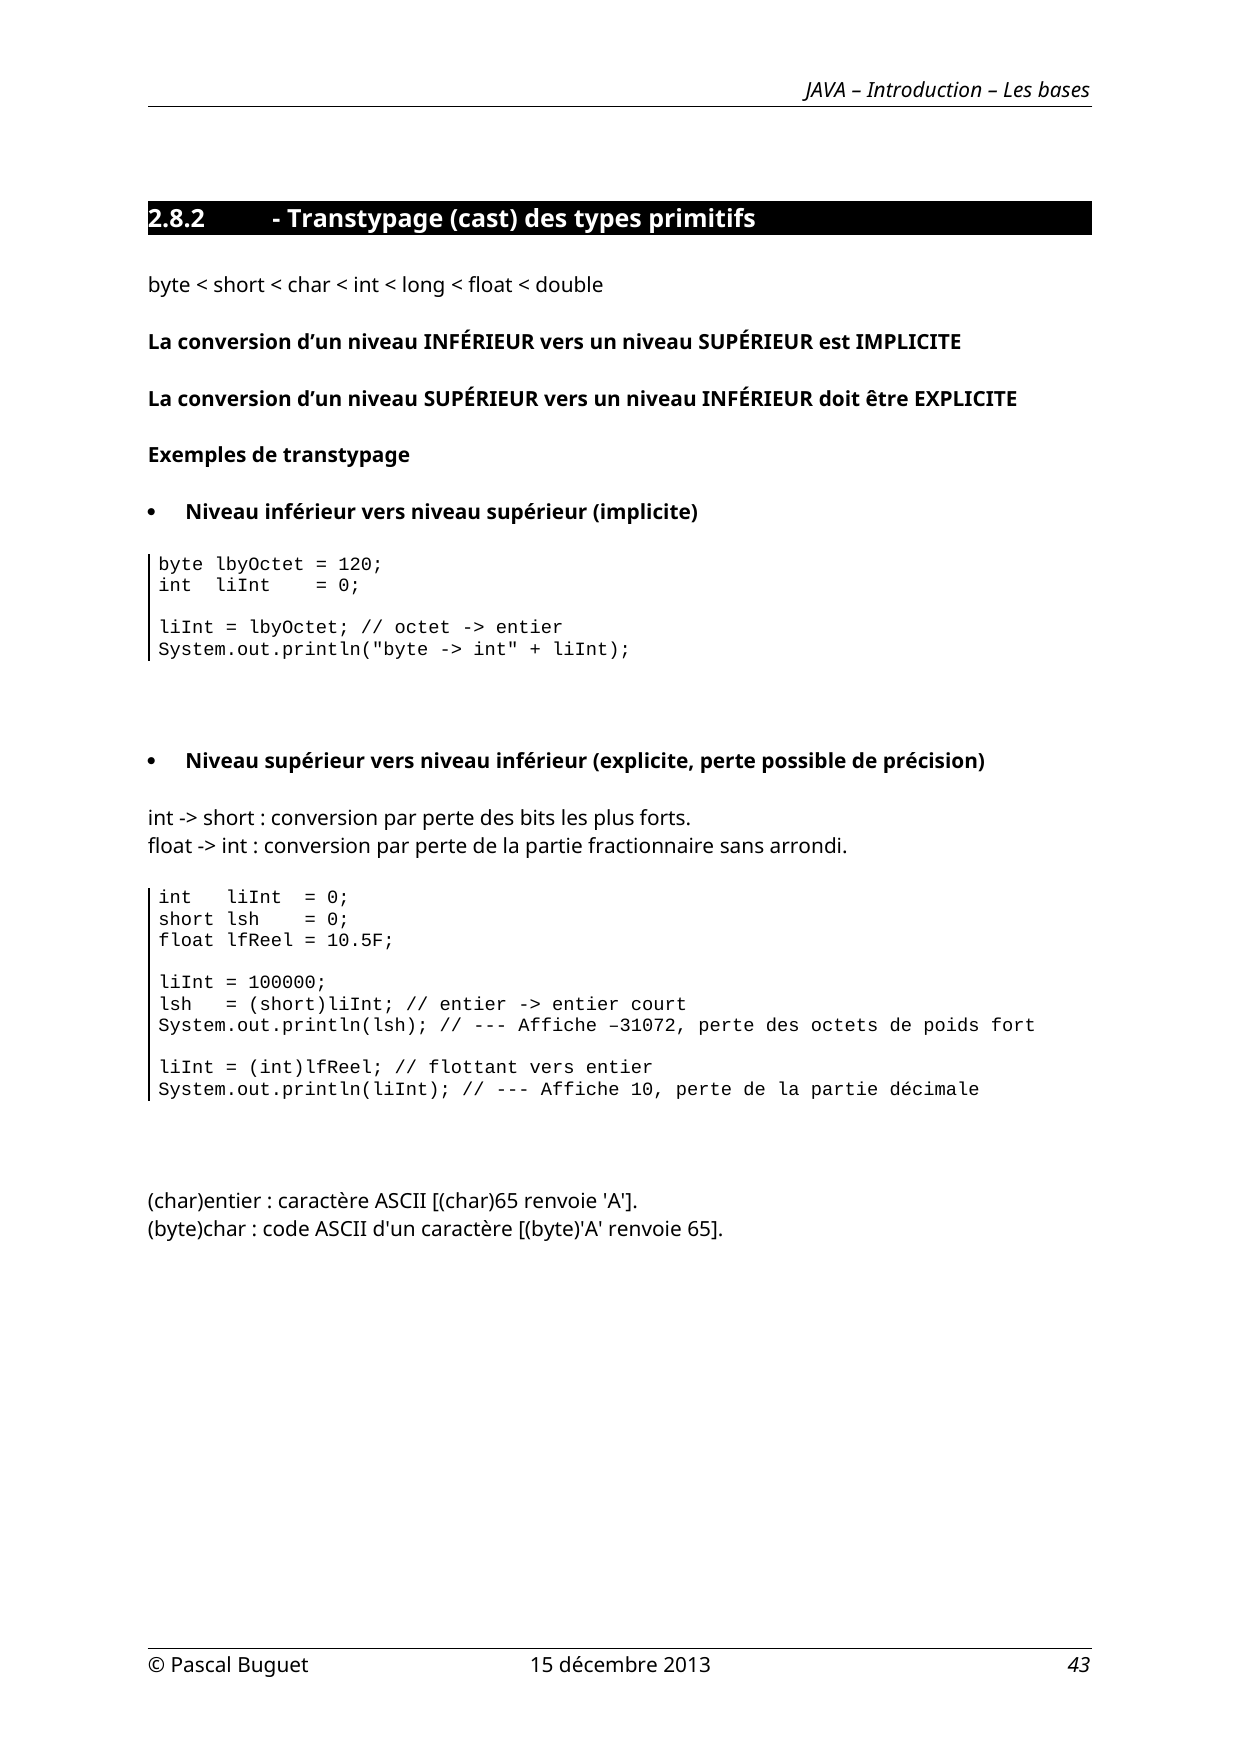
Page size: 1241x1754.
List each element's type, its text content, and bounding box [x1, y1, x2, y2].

text La conversion d’un niveau inférieur vers un niveau supérieur est IMPLICITE [148, 327, 1092, 355]
text float lfReel = 10.5F; [150, 931, 1092, 952]
text lsh = (short)liInt; // entier -> entier court [150, 994, 1092, 1016]
subtitle - Transtypage (cast) des types primitifs [148, 201, 1092, 235]
text liInt = (int)lfReel; // flottant vers entier [150, 1058, 1092, 1079]
text System.out.println(liInt); // --- Affiche 10, perte de la partie décimale [150, 1079, 1092, 1101]
text (byte)char : code ASCII d'un caractère [(byte)'A' renvoie 65]. [148, 1214, 1092, 1243]
text System.out.println(lsh); // --- Affiche –31072, perte des octets de poids fort [150, 1016, 1092, 1037]
text Exemples de transtypage [148, 441, 1092, 469]
text byte < short < char < int < long < float < double [148, 270, 1092, 298]
text liInt = lbyOctet; // octet -> entier [150, 618, 1092, 639]
text La conversion d’un niveau supérieur vers un niveau inférieur doit être EXPLICITE [148, 384, 1092, 412]
text int -> short : conversion par perte des bits les plus forts. [148, 803, 1092, 831]
list Niveau inférieur vers niveau supérieur (implicite) [148, 497, 1092, 526]
list Niveau supérieur vers niveau inférieur (explicite, perte possible de précision) [148, 746, 1092, 774]
text float -> int : conversion par perte de la partie fractionnaire sans arrondi. [148, 831, 1092, 859]
text System.out.println("byte -> int" + liInt); [150, 639, 1092, 661]
text int liInt = 0; [150, 888, 1092, 909]
text byte lbyOctet = 120; [150, 554, 1092, 576]
text short lsh = 0; [150, 909, 1092, 931]
text int liInt = 0; [150, 576, 1092, 597]
text liInt = 100000; [150, 973, 1092, 994]
text (char)entier : caractère ASCII [(char)65 renvoie 'A']. [148, 1186, 1092, 1214]
